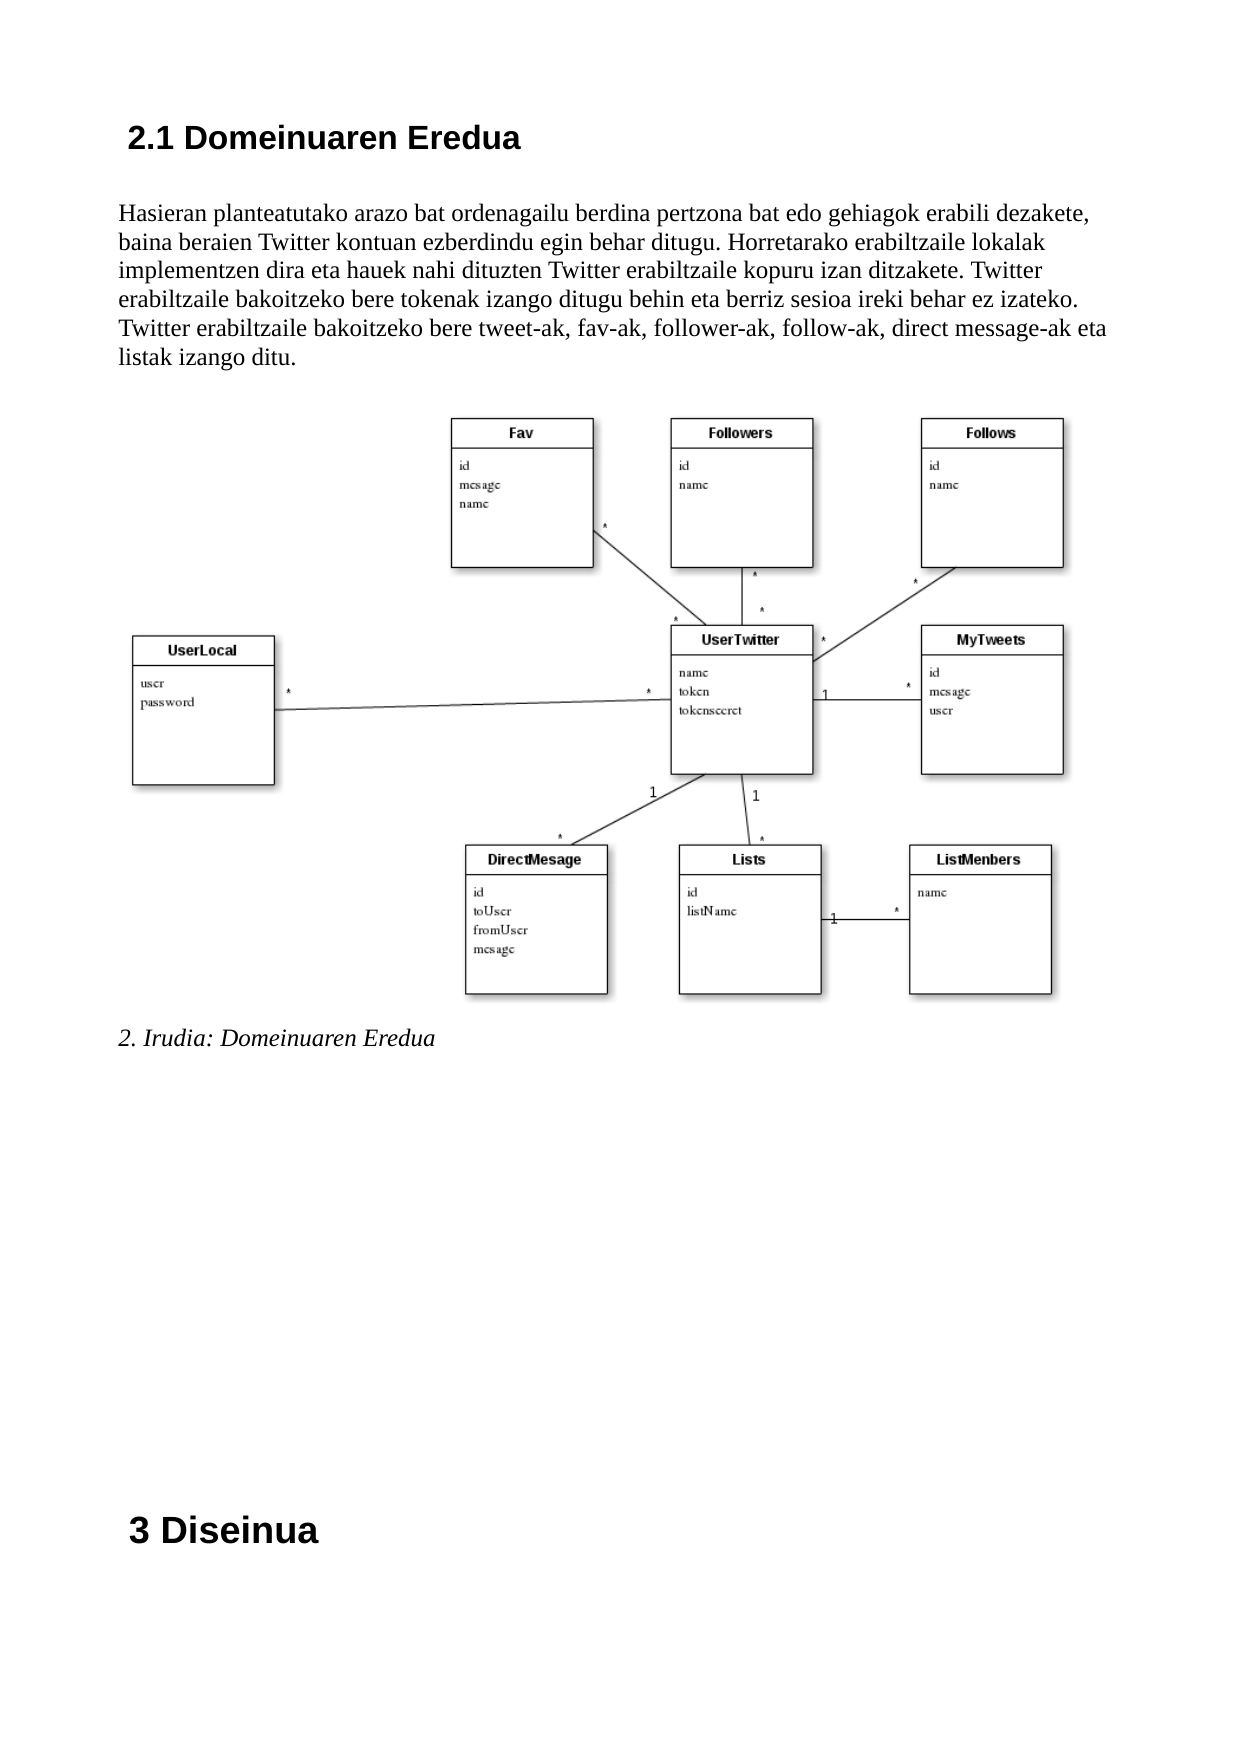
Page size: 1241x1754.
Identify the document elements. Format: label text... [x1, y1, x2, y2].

text 2. Irudia: Domeinuaren Eredua [118, 1023, 1122, 1052]
subtitle 3 Diseinua [118, 1508, 1122, 1551]
picture [118, 411, 1123, 1023]
text Hasieran planteatutako arazo bat ordenagailu berdina pertzona bat edo gehiagok erabili dezakete, baina beraien Twitter kontuan ezberdindu egin behar ditugu. Horretarako erabiltzaile lokalak implementzen dira eta hauek nahi dituzten Twitter erabiltzaile kopuru izan ditzakete. Twitter erabiltzaile bakoitzeko bere tokenak izango ditugu behin eta berriz sesioa ireki behar ez izateko. Twitter erabiltzaile bakoitzeko bere tweet-ak, fav-ak, follower-ak, follow-ak, direct message-ak eta listak izango ditu. [118, 198, 1122, 371]
subtitle 2.1 Domeinuaren Eredua [118, 118, 1122, 157]
